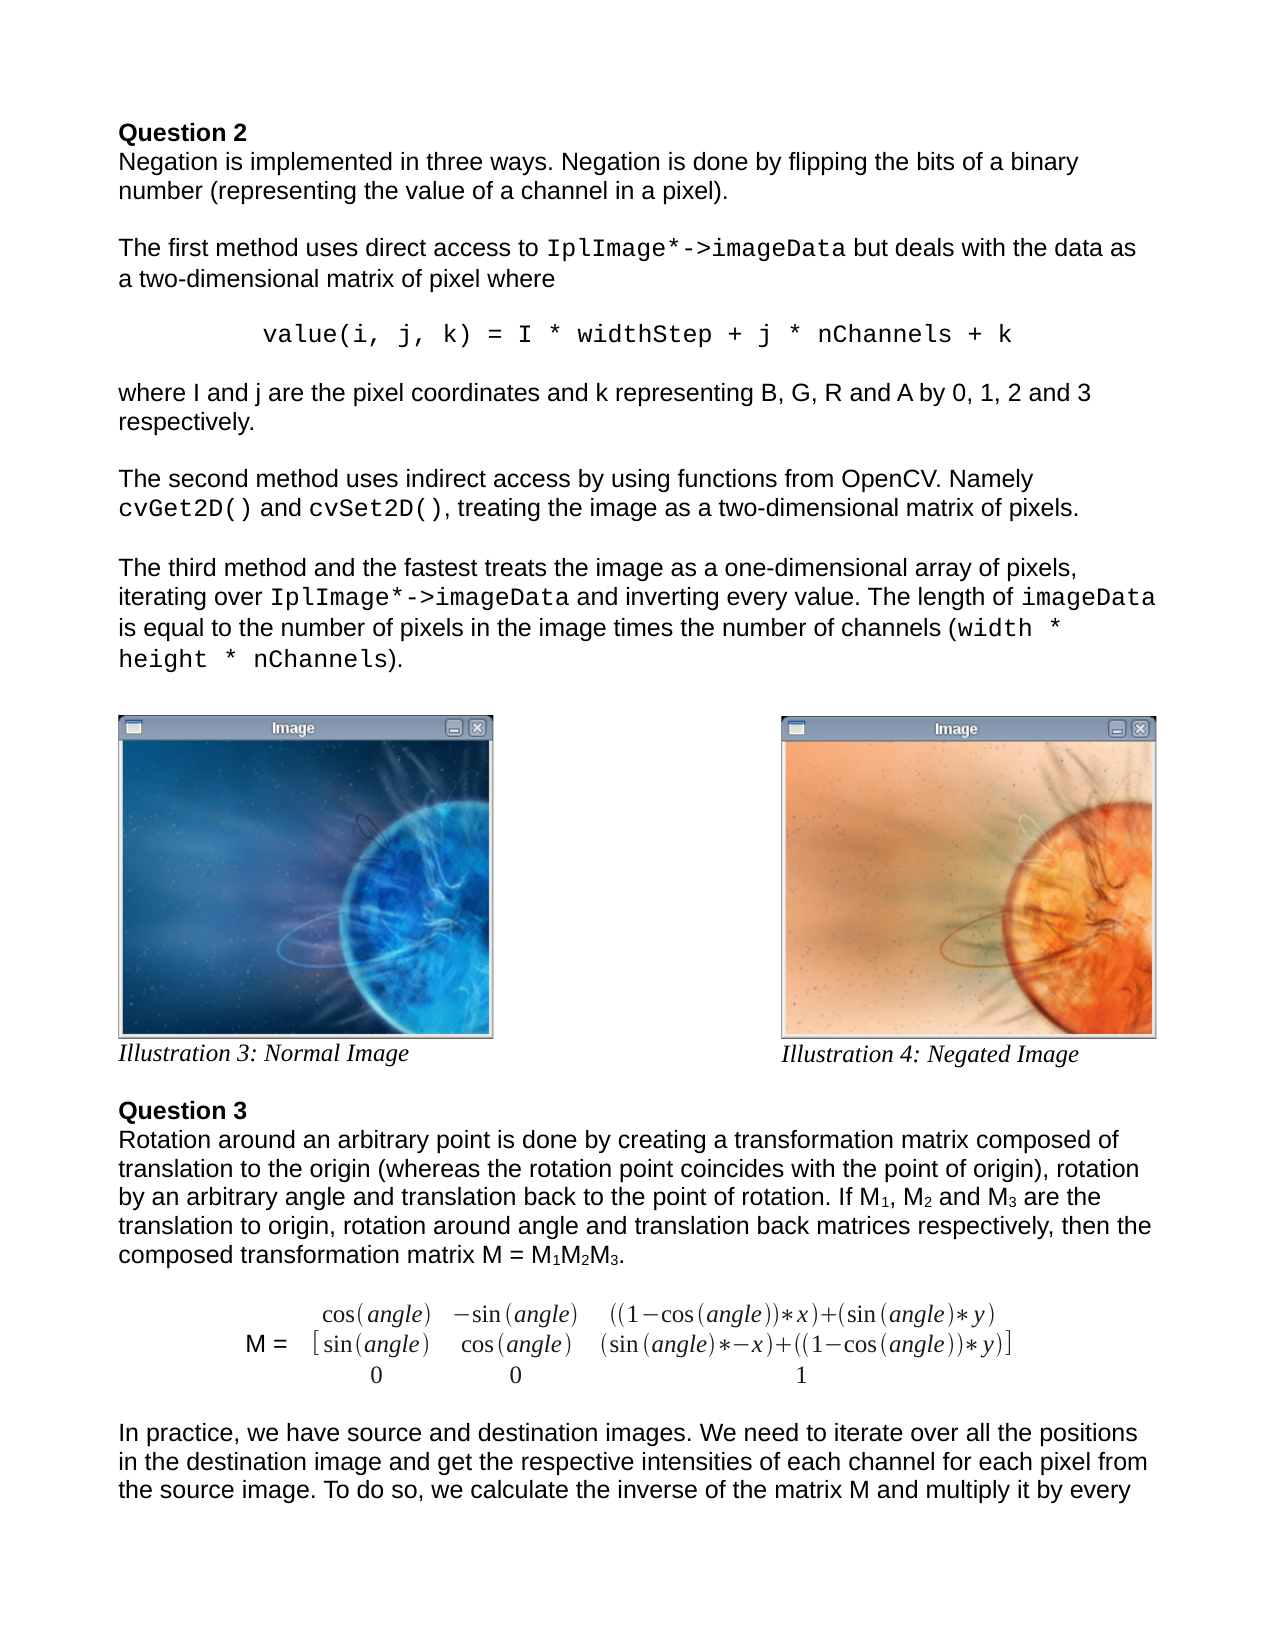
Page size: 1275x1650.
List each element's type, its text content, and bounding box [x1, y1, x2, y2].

text Rotation around an arbitrary point is done by creating a transformation matrix composed of translation to the origin (whereas the rotation point coincides with the point of origin), rotation by an arbitrary angle and translation back to the point of rotation. If M1, M2 and M3 are the translation to origin, rotation around angle and translation back matrices respectively, then the composed transformation matrix M = M1M2M3. [118, 1125, 1157, 1269]
text The first method uses direct access to IplImage*->imageData but deals with the data as a two-dimensional matrix of pixel where [118, 233, 1157, 293]
text Question 3 [118, 1096, 1157, 1125]
text Negation is implemented in three ways. Negation is done by flipping the bits of a binary number (representing the value of a channel in a pixel). [118, 147, 1157, 204]
text Question 2 [118, 118, 1157, 147]
picture [118, 715, 494, 1039]
text M = [118, 1297, 1157, 1389]
text In practice, we have source and destination images. We need to iterate over all the positions in the destination image and get the respective intensities of each channel for each pixel from the source image. To do so, we calculate the inverse of the matrix M and multiply it by every [118, 1418, 1157, 1504]
picture [781, 716, 1157, 1039]
text Illustration 3: Normal Image [118, 1039, 493, 1067]
text The second method uses indirect access by using functions from OpenCV. Namely cvGet2D() and cvSet2D(), treating the image as a two-dimensional matrix of pixels. [118, 464, 1157, 524]
text Illustration 4: Negated Image [781, 1039, 1156, 1067]
text value(i, j, k) = I * widthStep + j * nChannels + k [118, 322, 1157, 350]
text where I and j are the pixel coordinates and k representing B, G, R and A by 0, 1, 2 and 3 respectively. [118, 378, 1157, 436]
text The third method and the fastest treats the image as a one-dimensional array of pixels, iterating over IplImage*->imageData and inverting every value. The length of imageData is equal to the number of pixels in the image times the number of channels (width * height * nChannels). [118, 553, 1157, 674]
